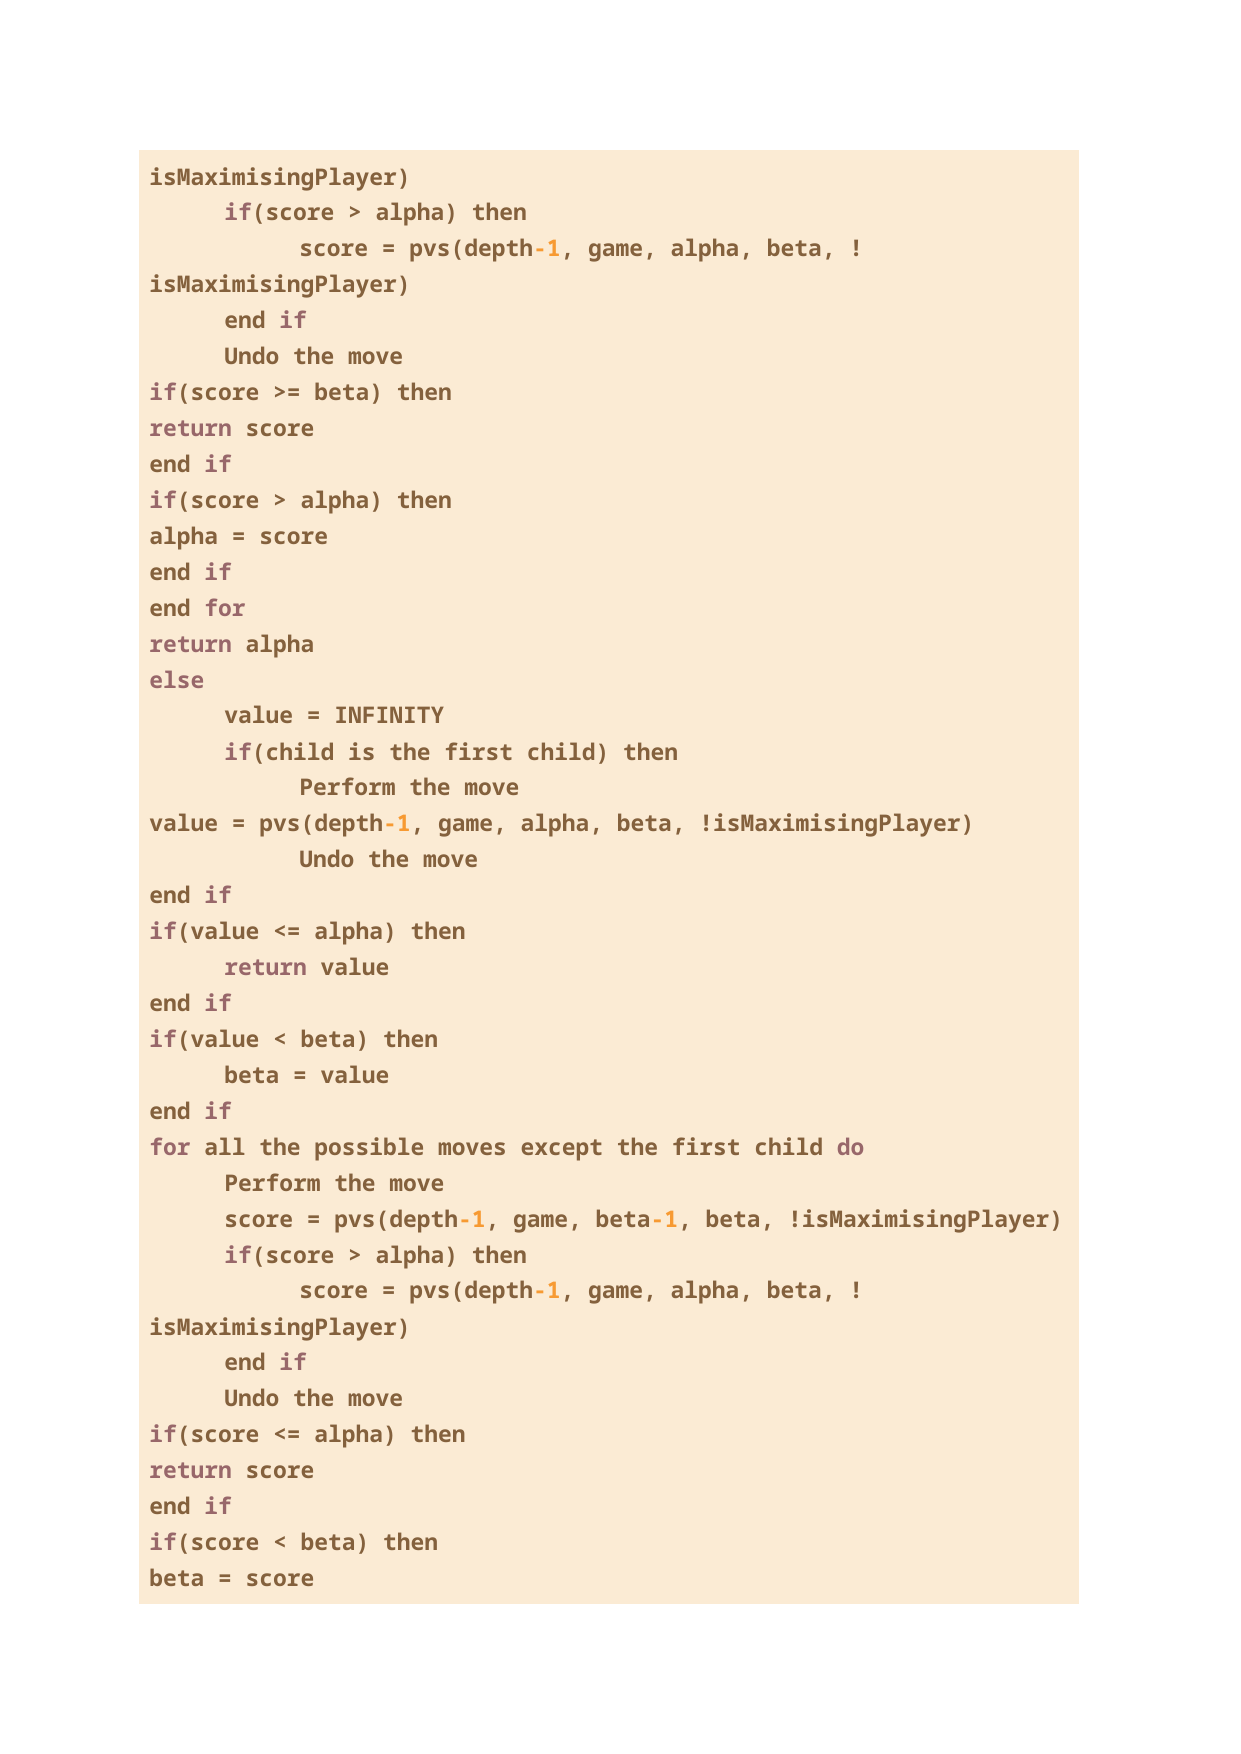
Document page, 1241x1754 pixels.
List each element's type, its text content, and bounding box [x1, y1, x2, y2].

table_header isMaximisingPlayer) if(score > alpha) then score = pvs(depth-1, game, alpha, beta, !isMaximisingPlayer) end if Undo the move if(score >= beta) then return score end if if(score > alpha) then alpha = score end if end for return alpha else value = INFINITY if(child is the first child) then Perform the move value = pvs(depth-1, game, alpha, beta, !isMaximisingPlayer) Undo the move end if if(value <= alpha) then return value end if if(value < beta) then beta = value end if for all the possible moves except the first child do Perform the move score = pvs(depth-1, game, beta-1, beta, !isMaximisingPlayer) if(score > alpha) then score = pvs(depth-1, game, alpha, beta, !isMaximisingPlayer) end if Undo the move if(score <= alpha) then return score end if if(score < beta) then beta = score [139, 150, 1079, 1604]
